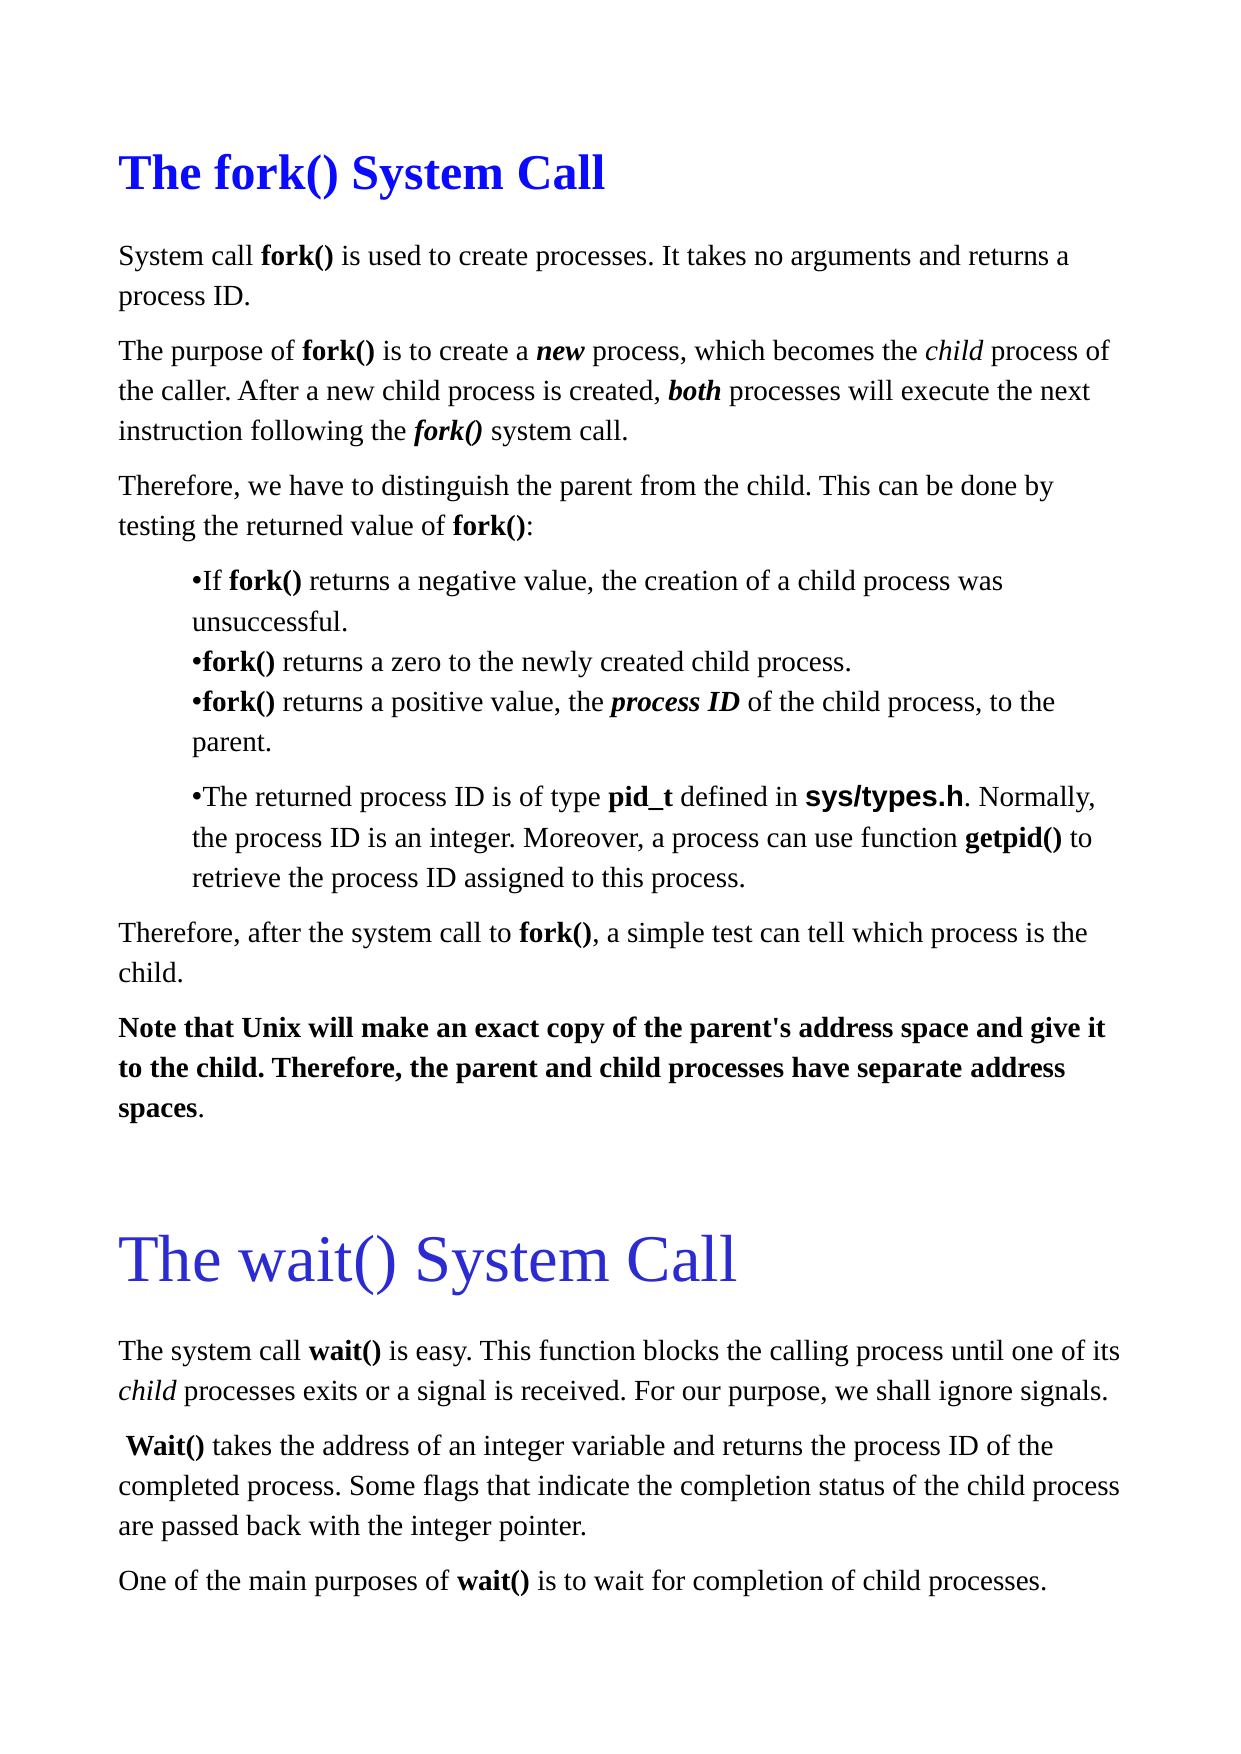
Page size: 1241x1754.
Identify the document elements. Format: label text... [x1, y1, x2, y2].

text Wait() takes the address of an integer variable and returns the process ID of the completed process. Some flags that indicate the completion status of the child process are passed back with the integer pointer. [118, 1428, 1122, 1542]
subtitle The fork() System Call [118, 143, 1122, 201]
list fork() returns a positive value, the process ID of the child process, to the parent. [118, 684, 1122, 758]
list If fork() returns a negative value, the creation of a child process was unsuccessful. [118, 563, 1122, 637]
text Note that Unix will make an exact copy of the parent's address space and give it to the child. Therefore, the parent and child processes have separate address spaces. [118, 1010, 1122, 1124]
text The purpose of fork() is to create a new process, which becomes the child process of the caller. After a new child process is created, both processes will execute the next instruction following the fork() system call. [118, 333, 1122, 447]
text One of the main purposes of wait() is to wait for completion of child processes. [118, 1563, 1122, 1597]
subtitle The wait() System Call [118, 1219, 1122, 1296]
text System call fork() is used to create processes. It takes no arguments and returns a process ID. [118, 238, 1122, 312]
text Therefore, after the system call to fork(), a simple test can tell which process is the child. [118, 915, 1122, 988]
list fork() returns a zero to the newly created child process. [118, 644, 1122, 677]
text The system call wait() is easy. This function blocks the calling process until one of its child processes exits or a signal is received. For our purpose, we shall ignore signals. [118, 1333, 1122, 1407]
text Therefore, we have to distinguish the parent from the child. This can be done by testing the returned value of fork(): [118, 468, 1122, 542]
list The returned process ID is of type pid_t defined in sys/types.h. Normally, the process ID is an integer. Moreover, a process can use function getpid() to retrieve the process ID assigned to this process. [118, 779, 1122, 893]
